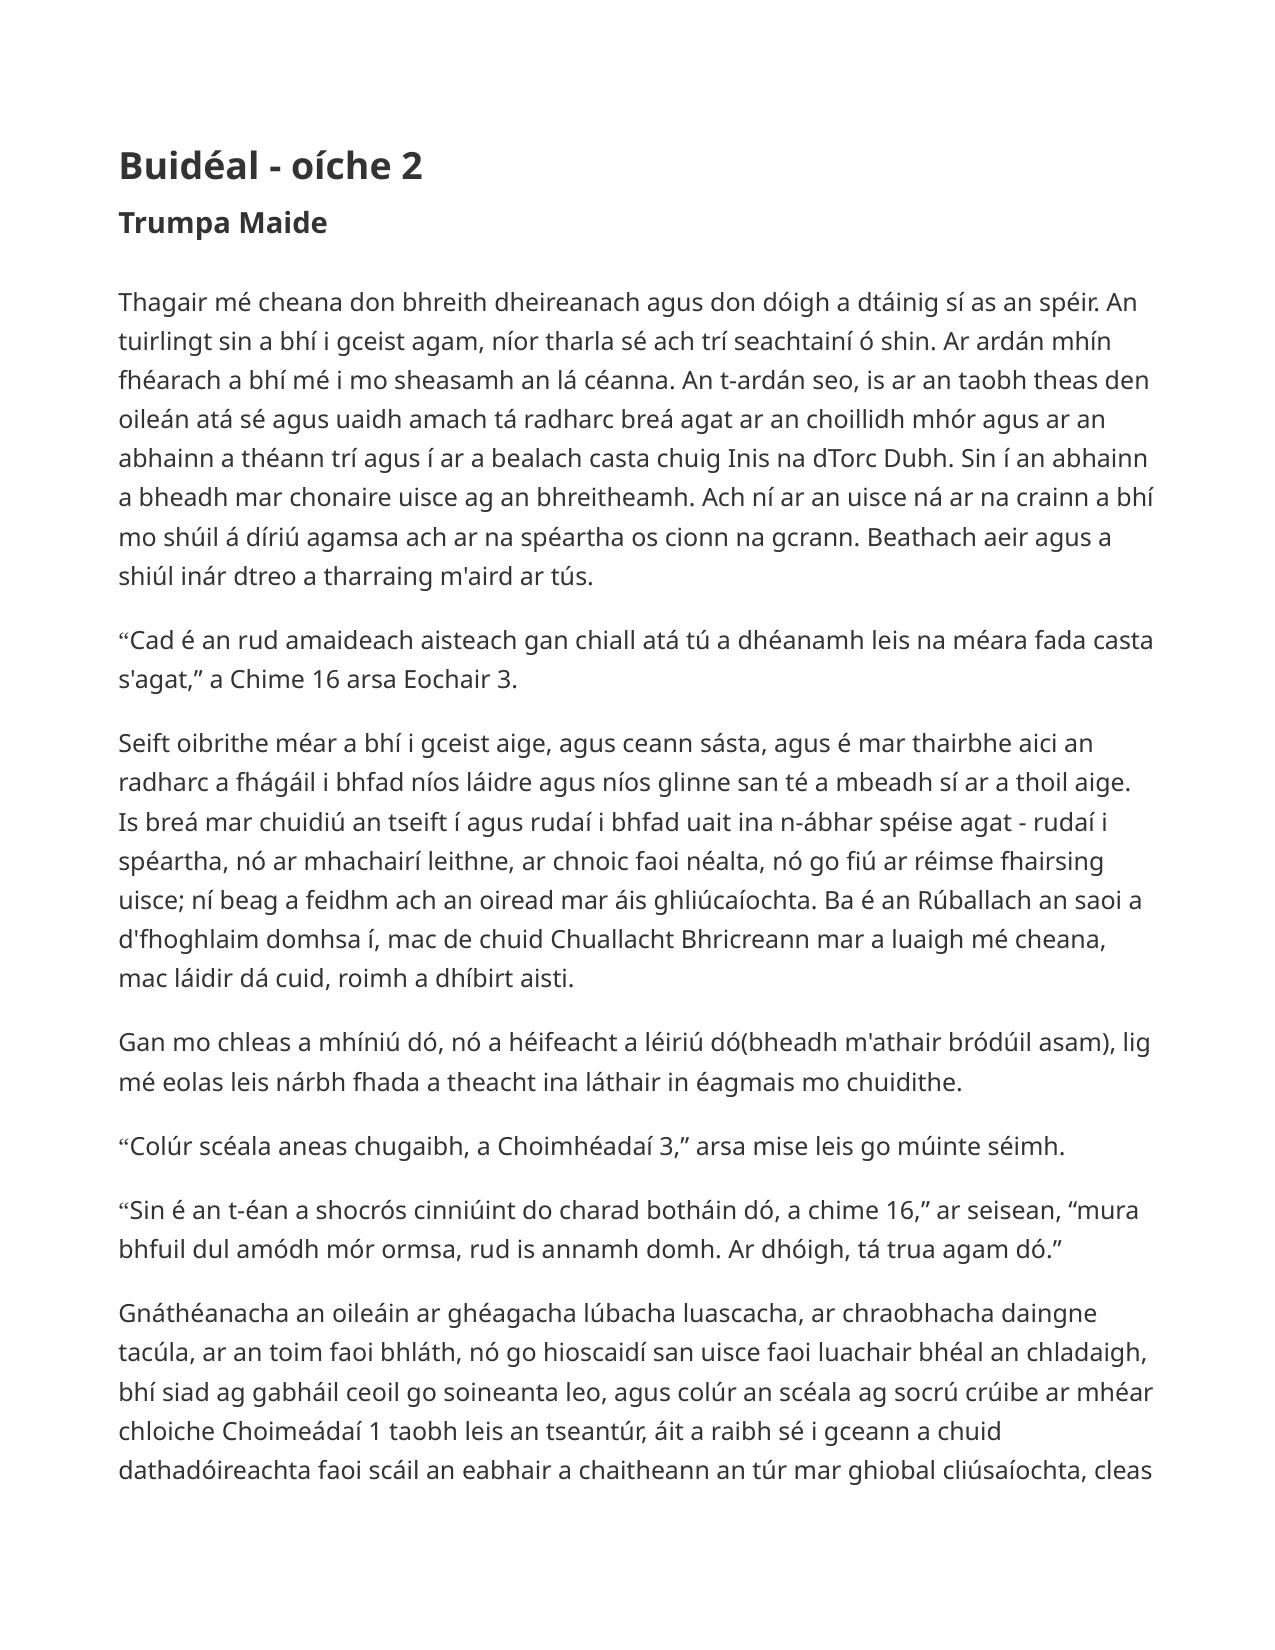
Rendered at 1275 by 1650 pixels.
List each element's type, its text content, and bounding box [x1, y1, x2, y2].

text “Colúr scéala aneas chugaibh, a Choimhéadaí 3,” arsa mise leis go múinte séimh. [118, 1128, 1157, 1162]
text Thagair mé cheana don bhreith dheireanach agus don dóigh a dtáinig sí as an spéir. An tuirlingt sin a bhí i gceist agam, níor tharla sé ach trí seachtainí ó shin. Ar ardán mhín fhéarach a bhí mé i mo sheasamh an lá céanna. An t-ardán seo, is ar an taobh theas den oileán atá sé agus uaidh amach tá radharc breá agat ar an choillidh mhór agus ar an abhainn a théann trí agus í ar a bealach casta chuig Inis na dTorc Dubh. Sin í an abhainn a bheadh mar chonaire uisce ag an bhreitheamh. Ach ní ar an uisce ná ar na crainn a bhí mo shúil á díriú agamsa ach ar na spéartha os cionn na gcrann. Beathach aeir agus a shiúl inár dtreo a tharraing m'aird ar tús. [118, 284, 1157, 592]
text “Sin é an t-éan a shocrós cinniúint do charad botháin dó, a chime 16,” ar seisean, “mura bhfuil dul amódh mór ormsa, rud is annamh domh. Ar dhóigh, tá trua agam dó.” [118, 1192, 1157, 1266]
subtitle Trumpa Maide [118, 202, 1157, 242]
subtitle Buidéal - oíche 2 [118, 139, 1157, 190]
text “Cad é an rud amaideach aisteach gan chiall atá tú a dhéanamh leis na méara fada casta s'agat,” a Chime 16 arsa Eochair 3. [118, 622, 1157, 696]
text Gan mo chleas a mhíniú dó, nó a héifeacht a léiriú dó(bheadh m'athair bródúil asam), lig mé eolas leis nárbh fhada a theacht ina láthair in éagmais mo chuidithe. [118, 1025, 1157, 1098]
text Seift oibrithe méar a bhí i gceist aige, agus ceann sásta, agus é mar thairbhe aici an radharc a fhágáil i bhfad níos láidre agus níos glinne san té a mbeadh sí ar a thoil aige. Is breá mar chuidiú an tseift í agus rudaí i bhfad uait ina n-ábhar spéise agat - rudaí i spéartha, nó ar mhachairí leithne, ar chnoic faoi néalta, nó go fiú ar réimse fhairsing uisce; ní beag a feidhm ach an oiread mar áis ghliúcaíochta. Ba é an Rúballach an saoi a d'fhoghlaim domhsa í, mac de chuid Chuallacht Bhricreann mar a luaigh mé cheana, mac láidir dá cuid, roimh a dhíbirt aisti. [118, 726, 1157, 995]
text Gnáthéanacha an oileáin ar ghéagacha lúbacha luascacha, ar chraobhacha daingne tacúla, ar an toim faoi bhláth, nó go hioscaidí san uisce faoi luachair bhéal an chladaigh, bhí siad ag gabháil ceoil go soineanta leo, agus colúr an scéala ag socrú crúibe ar mhéar chloiche Choimeádaí 1 taobh leis an tseantúr, áit a raibh sé i gceann a chuid dathadóireachta faoi scáil an eabhair a chaitheann an túr mar ghiobal cliúsaíochta, cleas [118, 1296, 1157, 1487]
